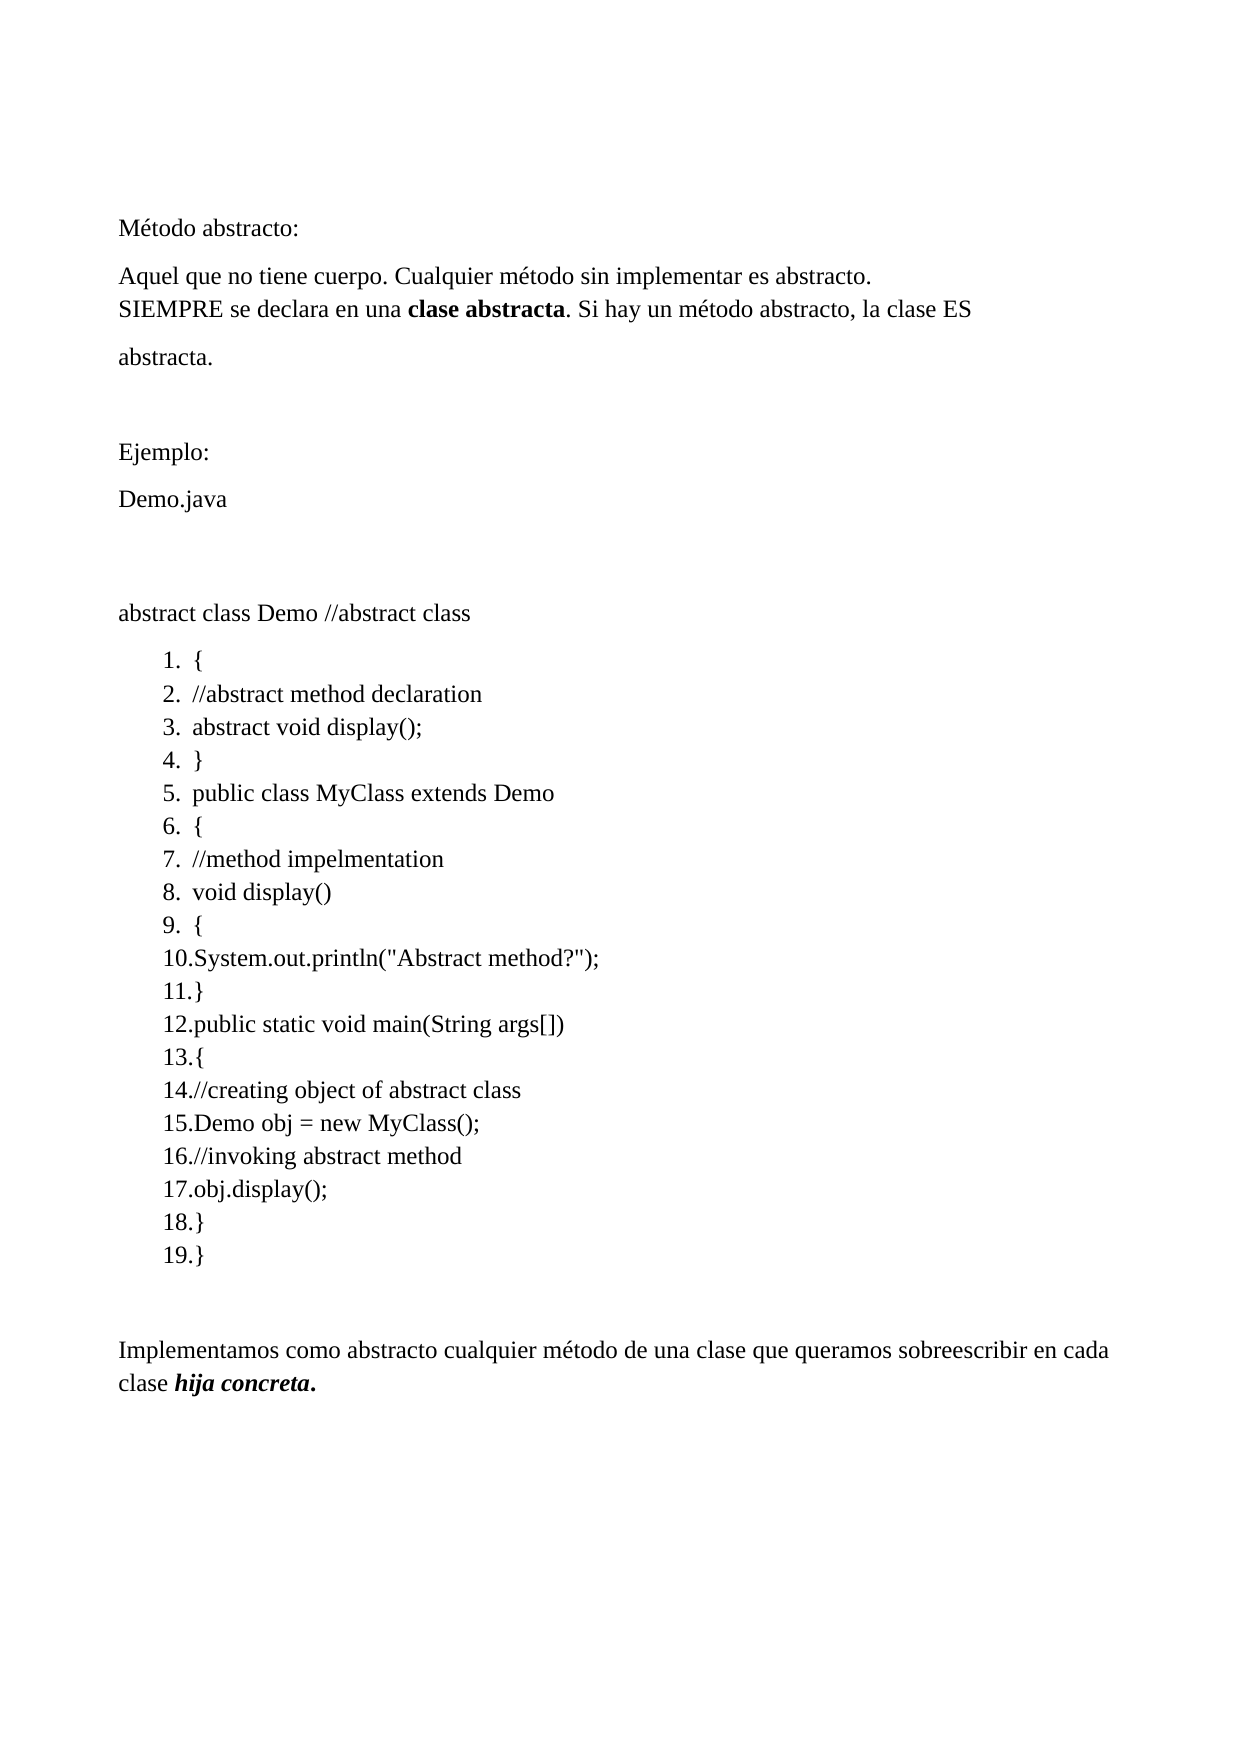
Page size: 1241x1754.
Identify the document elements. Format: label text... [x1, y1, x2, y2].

list } [162, 1207, 1122, 1236]
list { [162, 1042, 1122, 1071]
list //abstract method declaration [162, 679, 1122, 707]
list //creating object of abstract class [162, 1075, 1122, 1104]
text Implementamos como abstracto cualquier método de una clase que queramos sobreescribir en cada clase hija concreta. [118, 1335, 1122, 1397]
list { [162, 811, 1122, 839]
list { [162, 910, 1122, 938]
list { [162, 646, 1122, 674]
list //method impelmentation [162, 844, 1122, 872]
text Ejemplo: [118, 437, 1122, 466]
list void display() [162, 877, 1122, 906]
list } [162, 745, 1122, 773]
list abstract void display(); [162, 712, 1122, 740]
list public static void main(String args[]) [162, 1009, 1122, 1038]
text Método abstracto: [118, 213, 1122, 242]
text abstract class Demo //abstract class [118, 565, 1122, 627]
list public class MyClass extends Demo [162, 778, 1122, 806]
list } [162, 1240, 1122, 1269]
list obj.display(); [162, 1174, 1122, 1203]
list //invoking abstract method [162, 1141, 1122, 1170]
text abstracta. [118, 342, 1122, 370]
text Demo.java [118, 484, 1122, 546]
text Aquel que no tiene cuerpo. Cualquier método sin implementar es abstracto. SIEMPRE se declara en una clase abstracta. Si hay un método abstracto, la clase ES [118, 261, 1122, 323]
list Demo obj = new MyClass(); [162, 1108, 1122, 1137]
list } [162, 976, 1122, 1004]
list System.out.println("Abstract method?"); [162, 943, 1122, 972]
